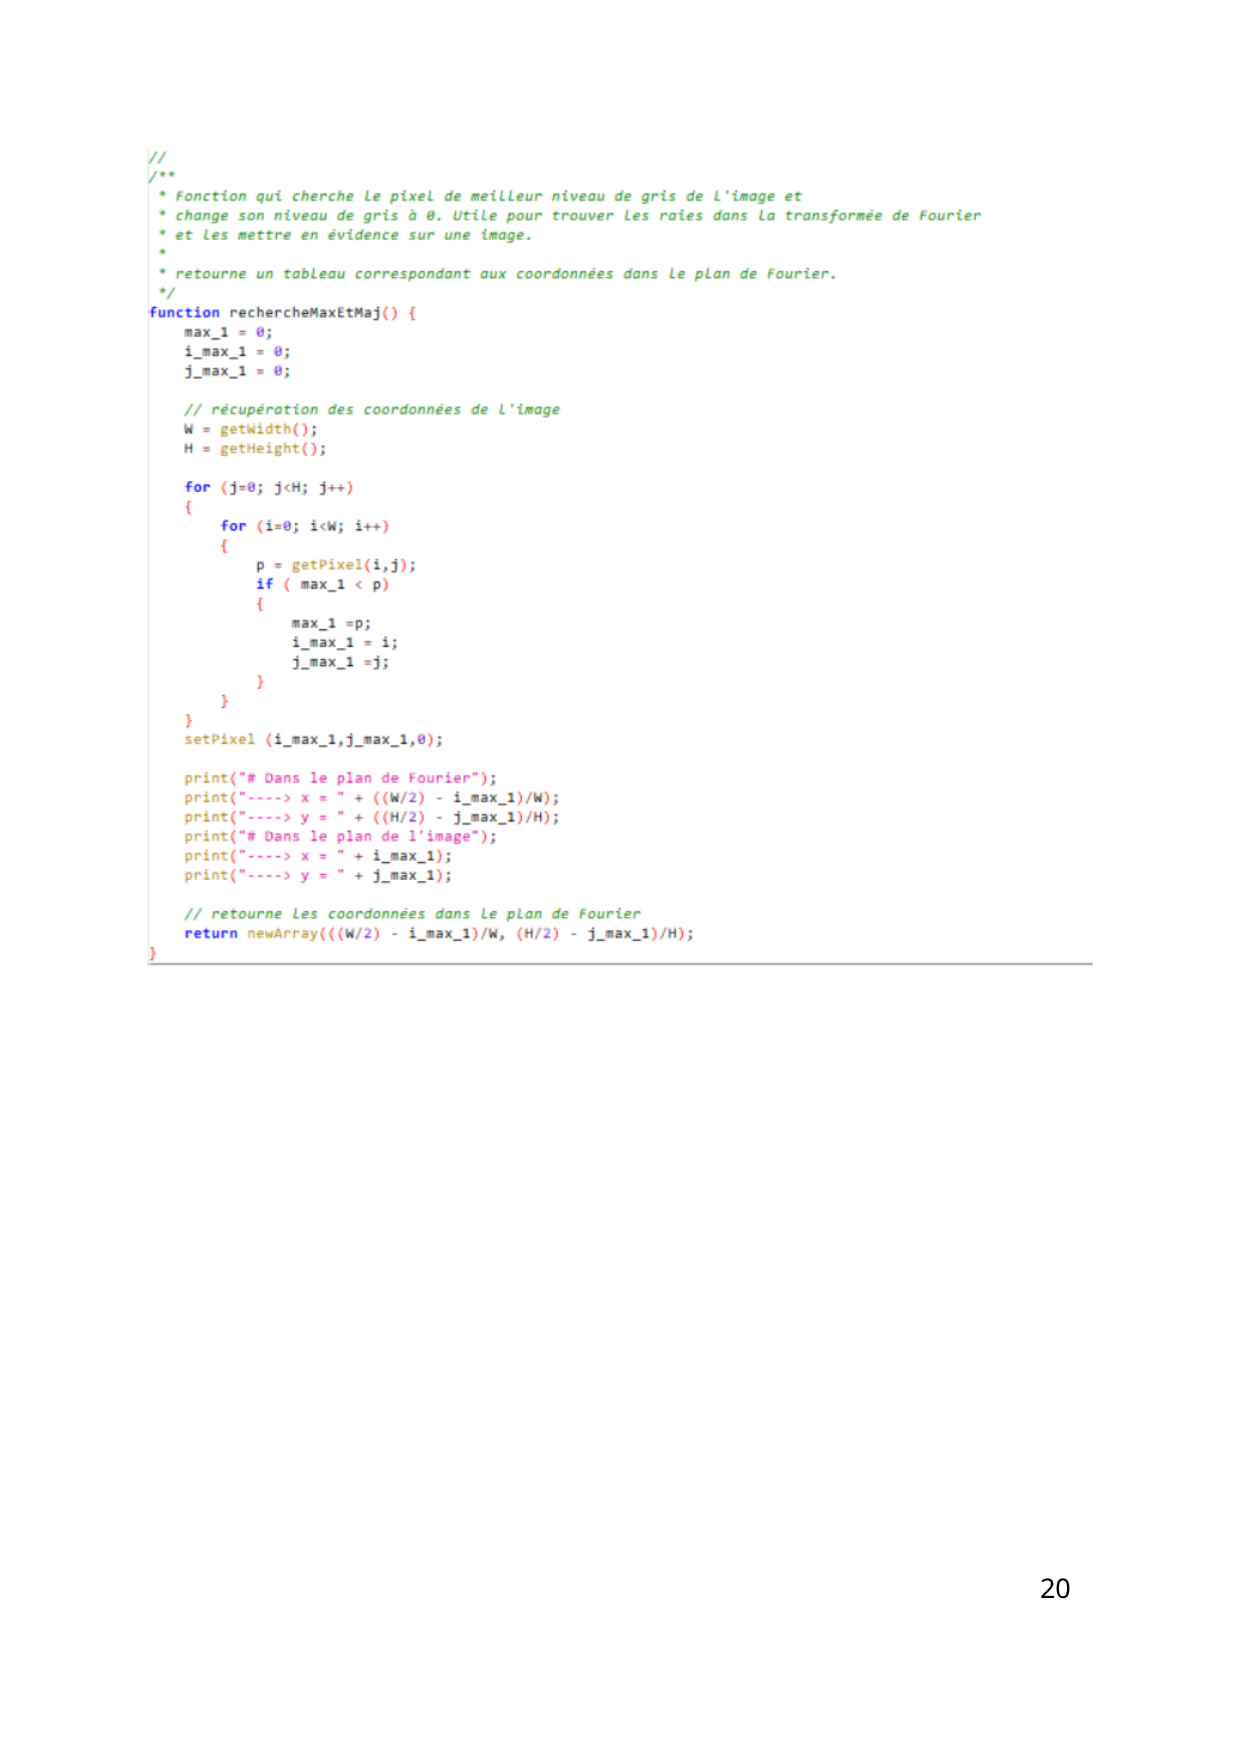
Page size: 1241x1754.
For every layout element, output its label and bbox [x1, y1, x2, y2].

picture [147, 147, 1093, 966]
